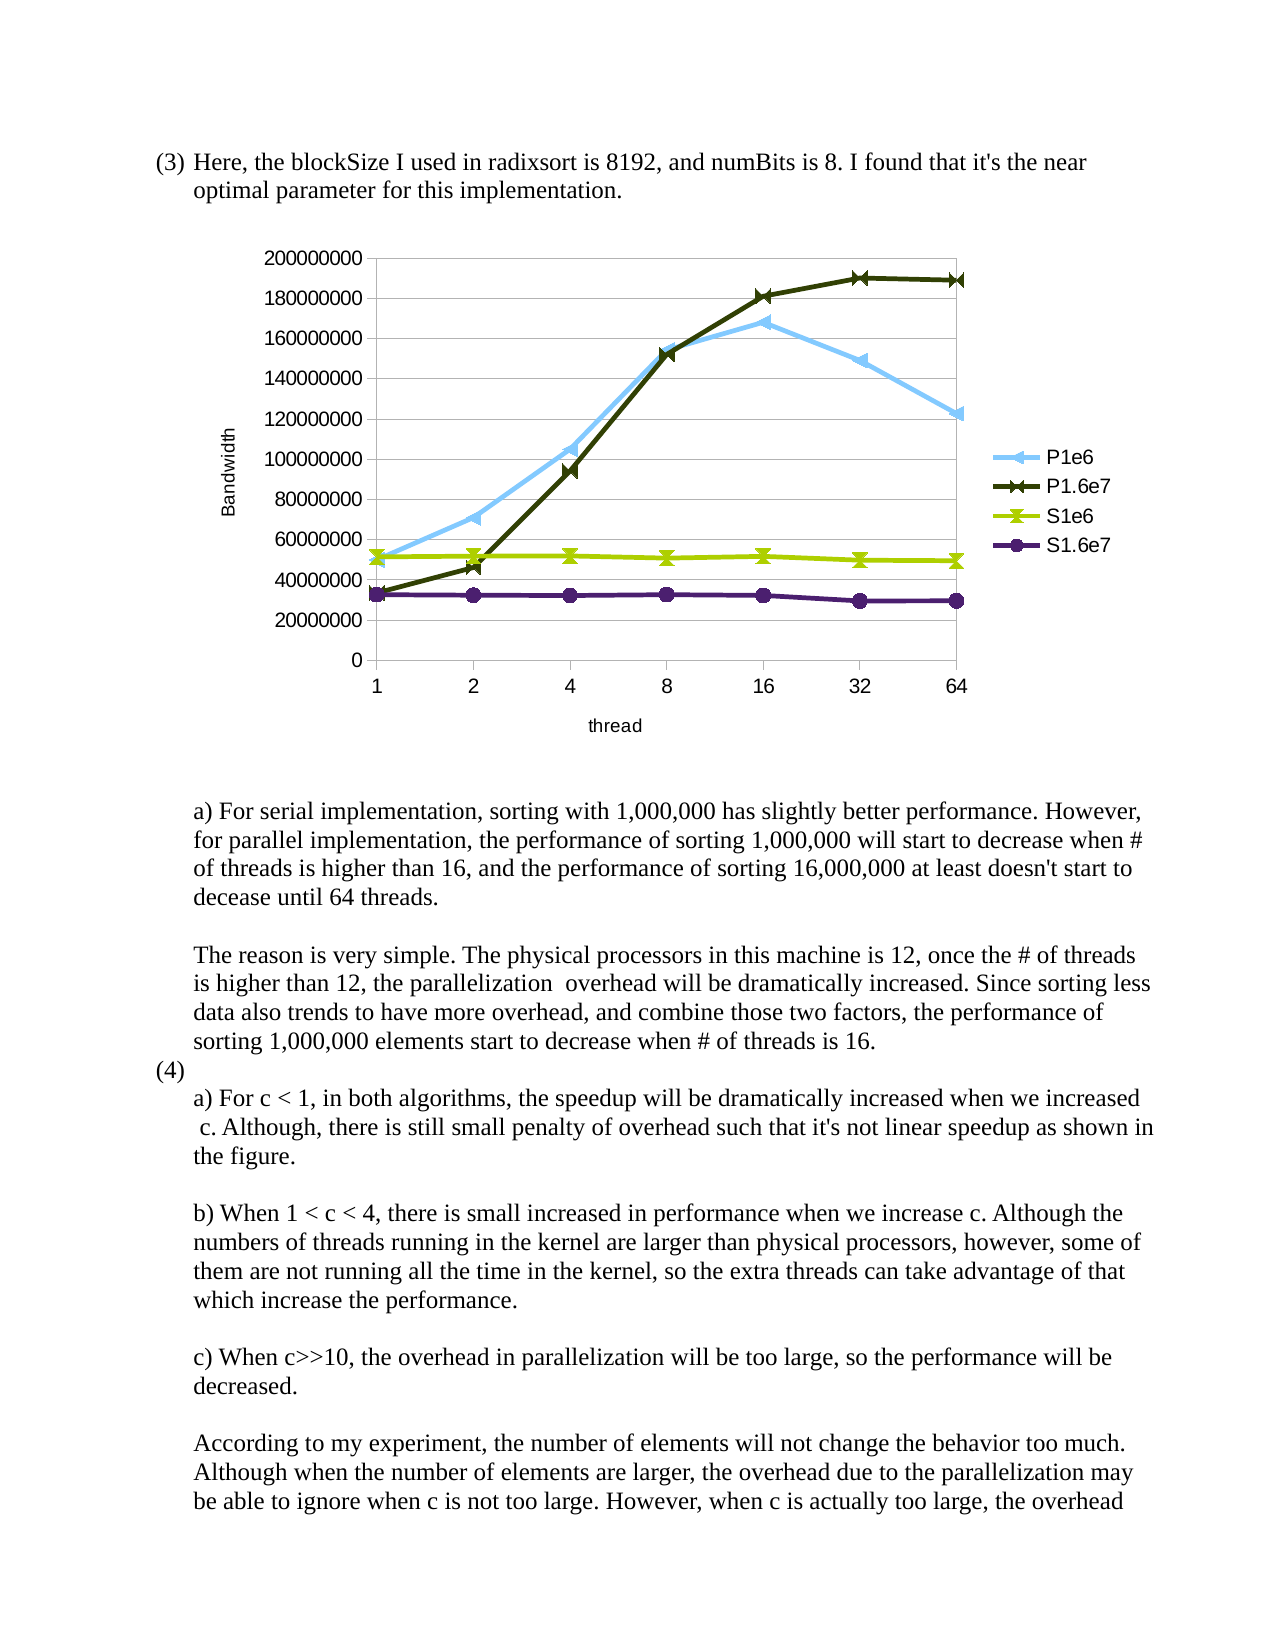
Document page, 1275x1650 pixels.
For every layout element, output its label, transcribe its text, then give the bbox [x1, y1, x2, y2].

list a) For serial implementation, sorting with 1,000,000 has slightly better performance. However, for parallel implementation, the performance of sorting 1,000,000 will start to decrease when # of threads is higher than 16, and the performance of sorting 16,000,000 at least doesn't start to decease until 64 threads. The reason is very simple. The physical processors in this machine is 12, once the # of threads is higher than 12, the parallelization overhead will be dramatically increased. Since sorting less data also trends to have more overhead, and combine those two factors, the performance of sorting 1,000,000 elements start to decrease when # of threads is 16. [156, 796, 1157, 1055]
list a) For c < 1, in both algorithms, the speedup will be dramatically increased when we increased c. Although, there is still small penalty of overhead such that it's not linear speedup as shown in the figure. b) When 1 < c < 4, there is small increased in performance when we increase c. Although the numbers of threads running in the kernel are larger than physical processors, however, some of them are not running all the time in the kernel, so the extra threads can take advantage of that which increase the performance. c) When c>>10, the overhead in parallelization will be too large, so the performance will be decreased. According to my experiment, the number of elements will not change the behavior too much. Although when the number of elements are larger, the overhead due to the parallelization may be able to ignore when c is not too large. However, when c is actually too large, the overhead [156, 1055, 1157, 1515]
list Here, the blockSize I used in radixsort is 8192, and numBits is 8. I found that it's the near optimal parameter for this implementation. [156, 147, 1157, 233]
